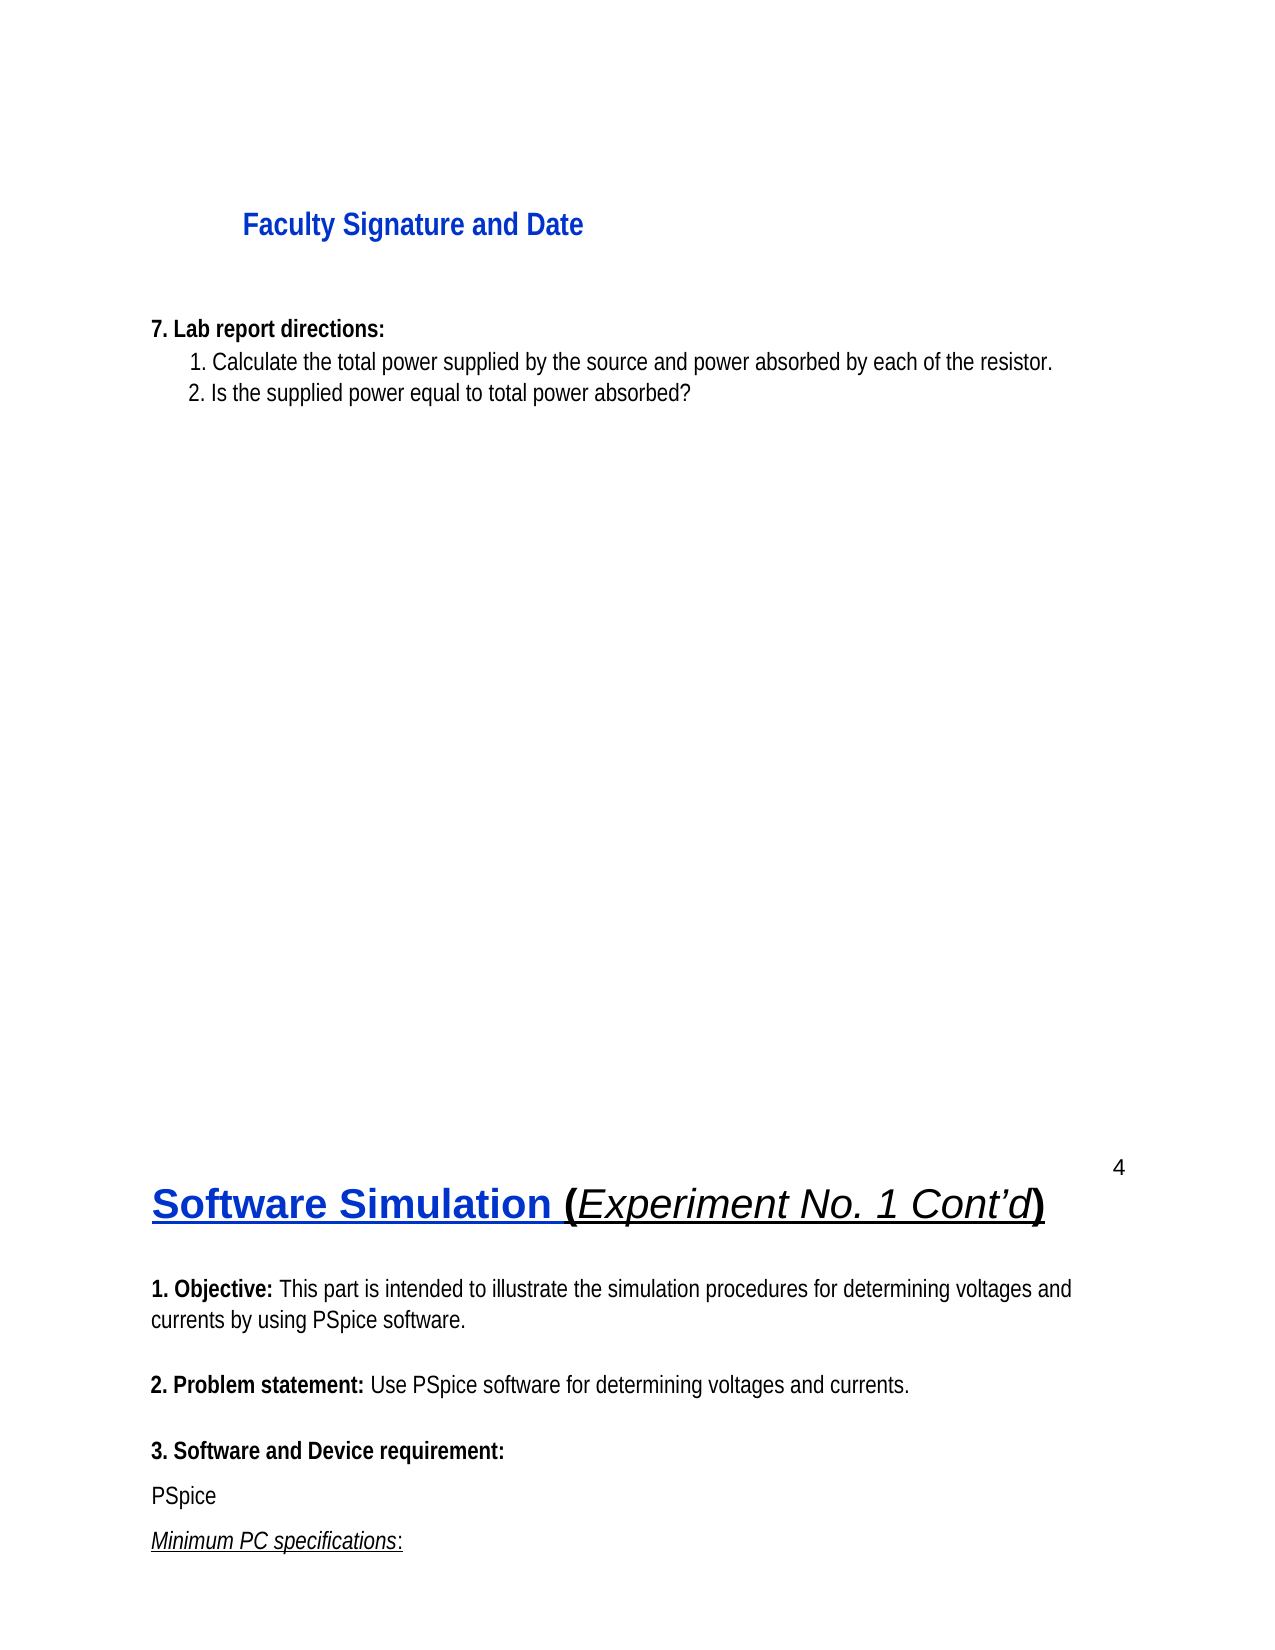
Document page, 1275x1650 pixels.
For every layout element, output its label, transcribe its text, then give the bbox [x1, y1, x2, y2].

text 4 [134, 1153, 1125, 1180]
text Software Simulation (Experiment No. 1 Cont’d) [152, 1180, 1221, 1228]
text 1. Calculate the total power supplied by the source and power absorbed by each of the resistor. 2. Is the supplied power equal to total power absorbed? [188, 347, 1067, 406]
text 3. Software and Device requirement: [151, 1436, 1221, 1464]
text PSpice [151, 1481, 1221, 1509]
text Faculty Signature and Date [237, 205, 1221, 242]
text Minimum PC specifications: [151, 1526, 1221, 1554]
text 1. Objective: This part is intended to illustrate the simulation procedures for determining voltages and currents by using PSpice software. [151, 1274, 1130, 1333]
text 7. Lab report directions: [151, 314, 1221, 343]
text 2. Problem statement: Use PSpice software for determining voltages and currents. [150, 1370, 1221, 1399]
